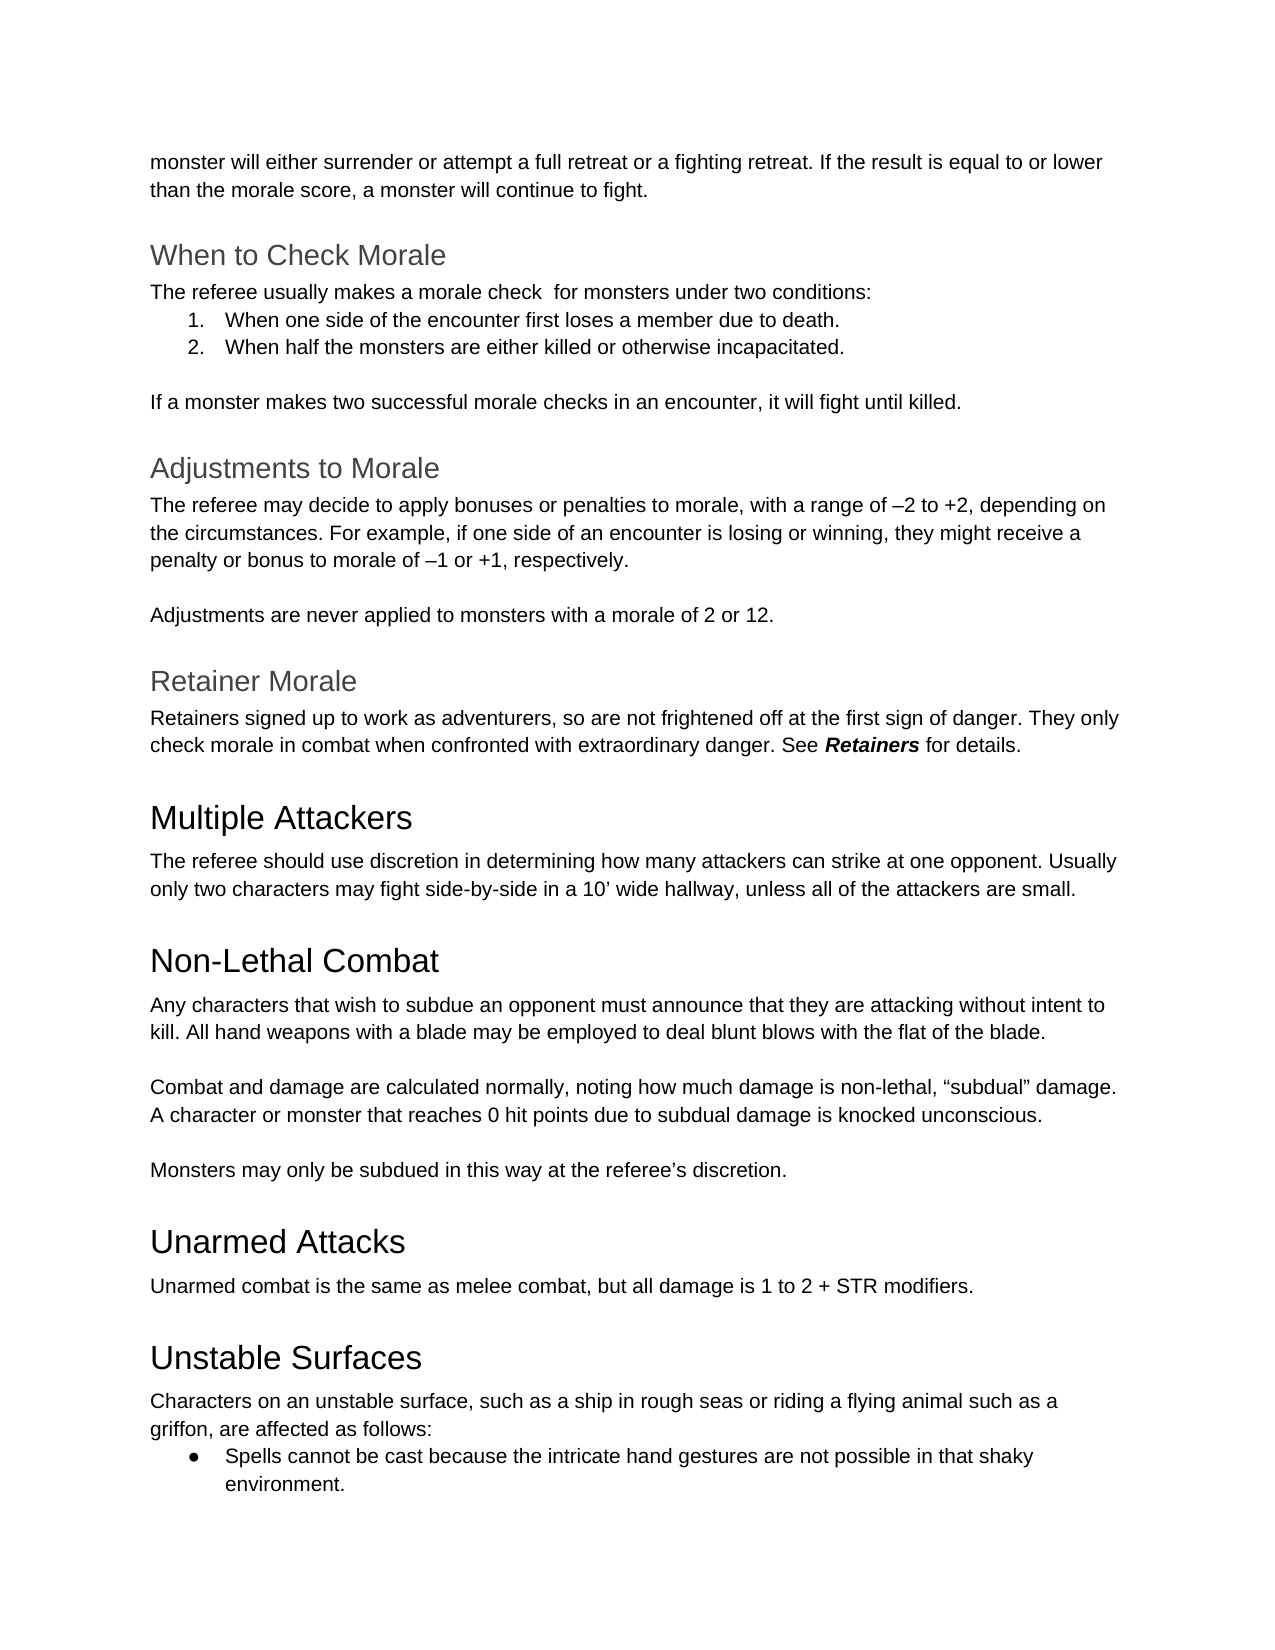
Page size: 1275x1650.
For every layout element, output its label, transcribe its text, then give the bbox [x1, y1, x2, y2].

text If a monster makes two successful morale checks in an encounter, it will fight until killed. [150, 390, 1125, 414]
text The referee may decide to apply bonuses or penalties to morale, with a range of –2 to +2, depending on the circumstances. For example, if one side of an encounter is losing or winning, they might receive a penalty or bonus to morale of –1 or +1, respectively. [150, 493, 1125, 572]
text Retainers signed up to work as adventurers, so are not frightened off at the first sign of danger. They only check morale in combat when confronted with extraordinary danger. See Retainers for details. [150, 706, 1125, 757]
subtitle Multiple Attackers [150, 798, 1125, 837]
text Characters on an unstable surface, such as a ship in rough seas or riding a flying animal such as a griffon, are affected as follows: [150, 1389, 1125, 1441]
list Spells cannot be cast because the intricate hand gestures are not possible in that shaky environment. [187, 1444, 1125, 1496]
text The referee should use discretion in determining how many attackers can strike at one opponent. Usually only two characters may fight side-by-side in a 10’ wide hallway, unless all of the attackers are small. [150, 849, 1125, 901]
subtitle Adjustments to Morale [150, 451, 1125, 484]
subtitle Non-Lethal Combat [150, 942, 1125, 980]
text Adjustments are never applied to monsters with a morale of 2 or 12. [150, 603, 1125, 627]
list When one side of the encounter first loses a member due to death. [187, 308, 1125, 332]
text The referee usually makes a morale check for monsters under two conditions: [150, 280, 1125, 304]
subtitle Unstable Surfaces [150, 1338, 1125, 1377]
text Any characters that wish to subdue an opponent must announce that they are attacking without intent to kill. All hand weapons with a blade may be employed to deal blunt blows with the flat of the blade. [150, 992, 1125, 1044]
text monster will either surrender or attempt a full retreat or a fighting retreat. If the result is equal to or lower than the morale score, a monster will continue to fight. [150, 150, 1125, 201]
subtitle Unarmed Attacks [150, 1222, 1125, 1261]
subtitle Retainer Morale [150, 664, 1125, 697]
text Combat and damage are calculated normally, noting how much damage is non-lethal, “subdual” damage. A character or monster that reaches 0 hit points due to subdual damage is knocked unconscious. [150, 1075, 1125, 1126]
subtitle When to Check Morale [150, 238, 1125, 272]
text Unarmed combat is the same as melee combat, but all damage is 1 to 2 + STR modifiers. [150, 1273, 1125, 1297]
text Monsters may only be subdued in this way at the referee’s discretion. [150, 1157, 1125, 1181]
list When half the monsters are either killed or otherwise incapacitated. [187, 335, 1125, 359]
